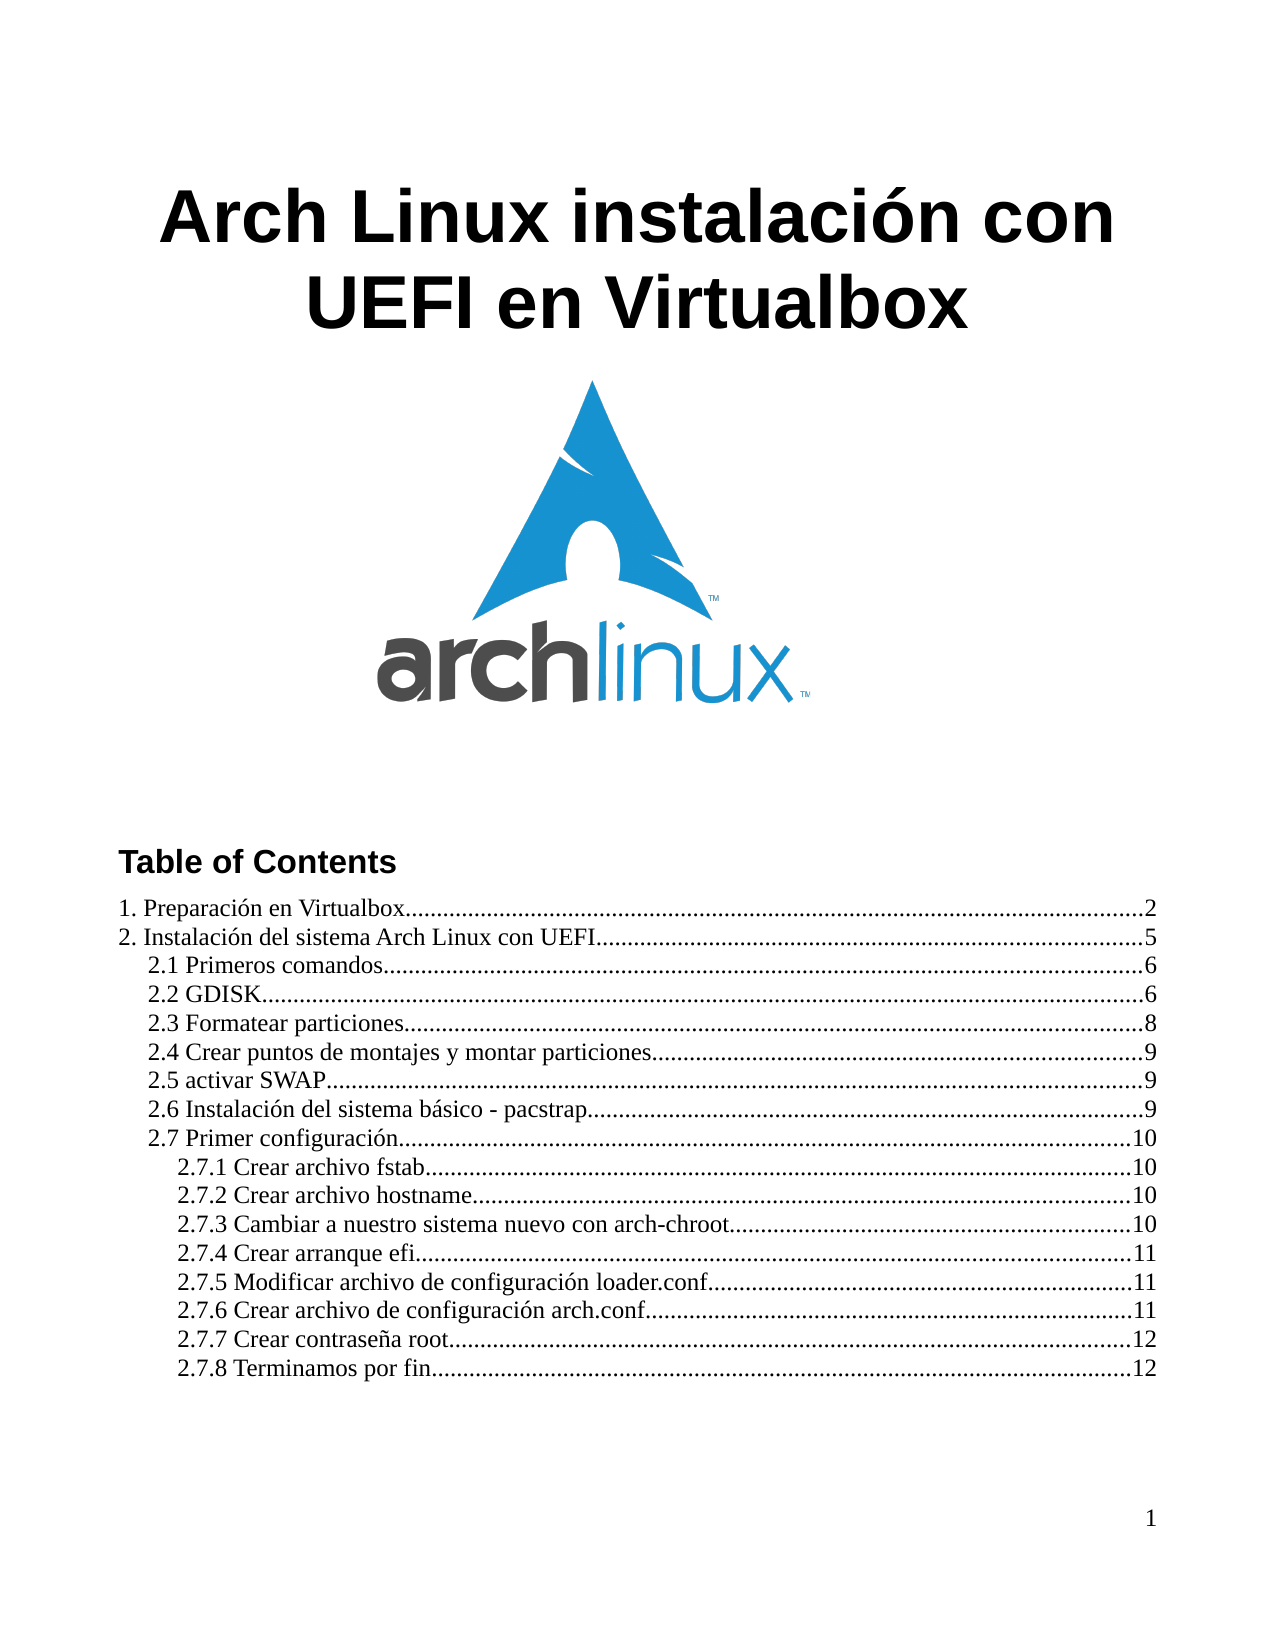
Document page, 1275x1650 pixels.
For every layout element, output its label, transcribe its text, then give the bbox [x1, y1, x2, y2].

picture [377, 379, 811, 704]
text 2.2 GDISK 6 [148, 979, 1157, 1008]
text 2.5 activar SWAP 9 [148, 1065, 1157, 1094]
text 2.7.5 Modificar archivo de configuración loader.conf 11 [177, 1267, 1157, 1295]
text 2.7.4 Crear arranque efi 11 [177, 1238, 1157, 1267]
title Arch Linux instalación con UEFI en Virtualbox [118, 172, 1157, 344]
text 2.6 Instalación del sistema básico - pacstrap 9 [148, 1094, 1157, 1123]
text 2.7.8 Terminamos por fin 12 [177, 1353, 1157, 1382]
text 2.3 Formatear particiones 8 [148, 1008, 1157, 1037]
text 1. Preparación en Virtualbox 2 [118, 893, 1157, 922]
text 2.7.3 Cambiar a nuestro sistema nuevo con arch-chroot 10 [177, 1209, 1157, 1238]
text 2.7 Primer configuración 10 [148, 1123, 1157, 1152]
text 2.1 Primeros comandos 6 [148, 950, 1157, 979]
text 2.7.2 Crear archivo hostname 10 [177, 1180, 1157, 1209]
text 2. Instalación del sistema Arch Linux con UEFI 5 [118, 922, 1157, 950]
subtitle Table of Contents [118, 842, 1157, 880]
text 2.4 Crear puntos de montajes y montar particiones 9 [148, 1037, 1157, 1065]
text 2.7.7 Crear contraseña root 12 [177, 1324, 1157, 1353]
text 2.7.1 Crear archivo fstab 10 [177, 1152, 1157, 1180]
text 2.7.6 Crear archivo de configuración arch.conf 11 [177, 1295, 1157, 1324]
